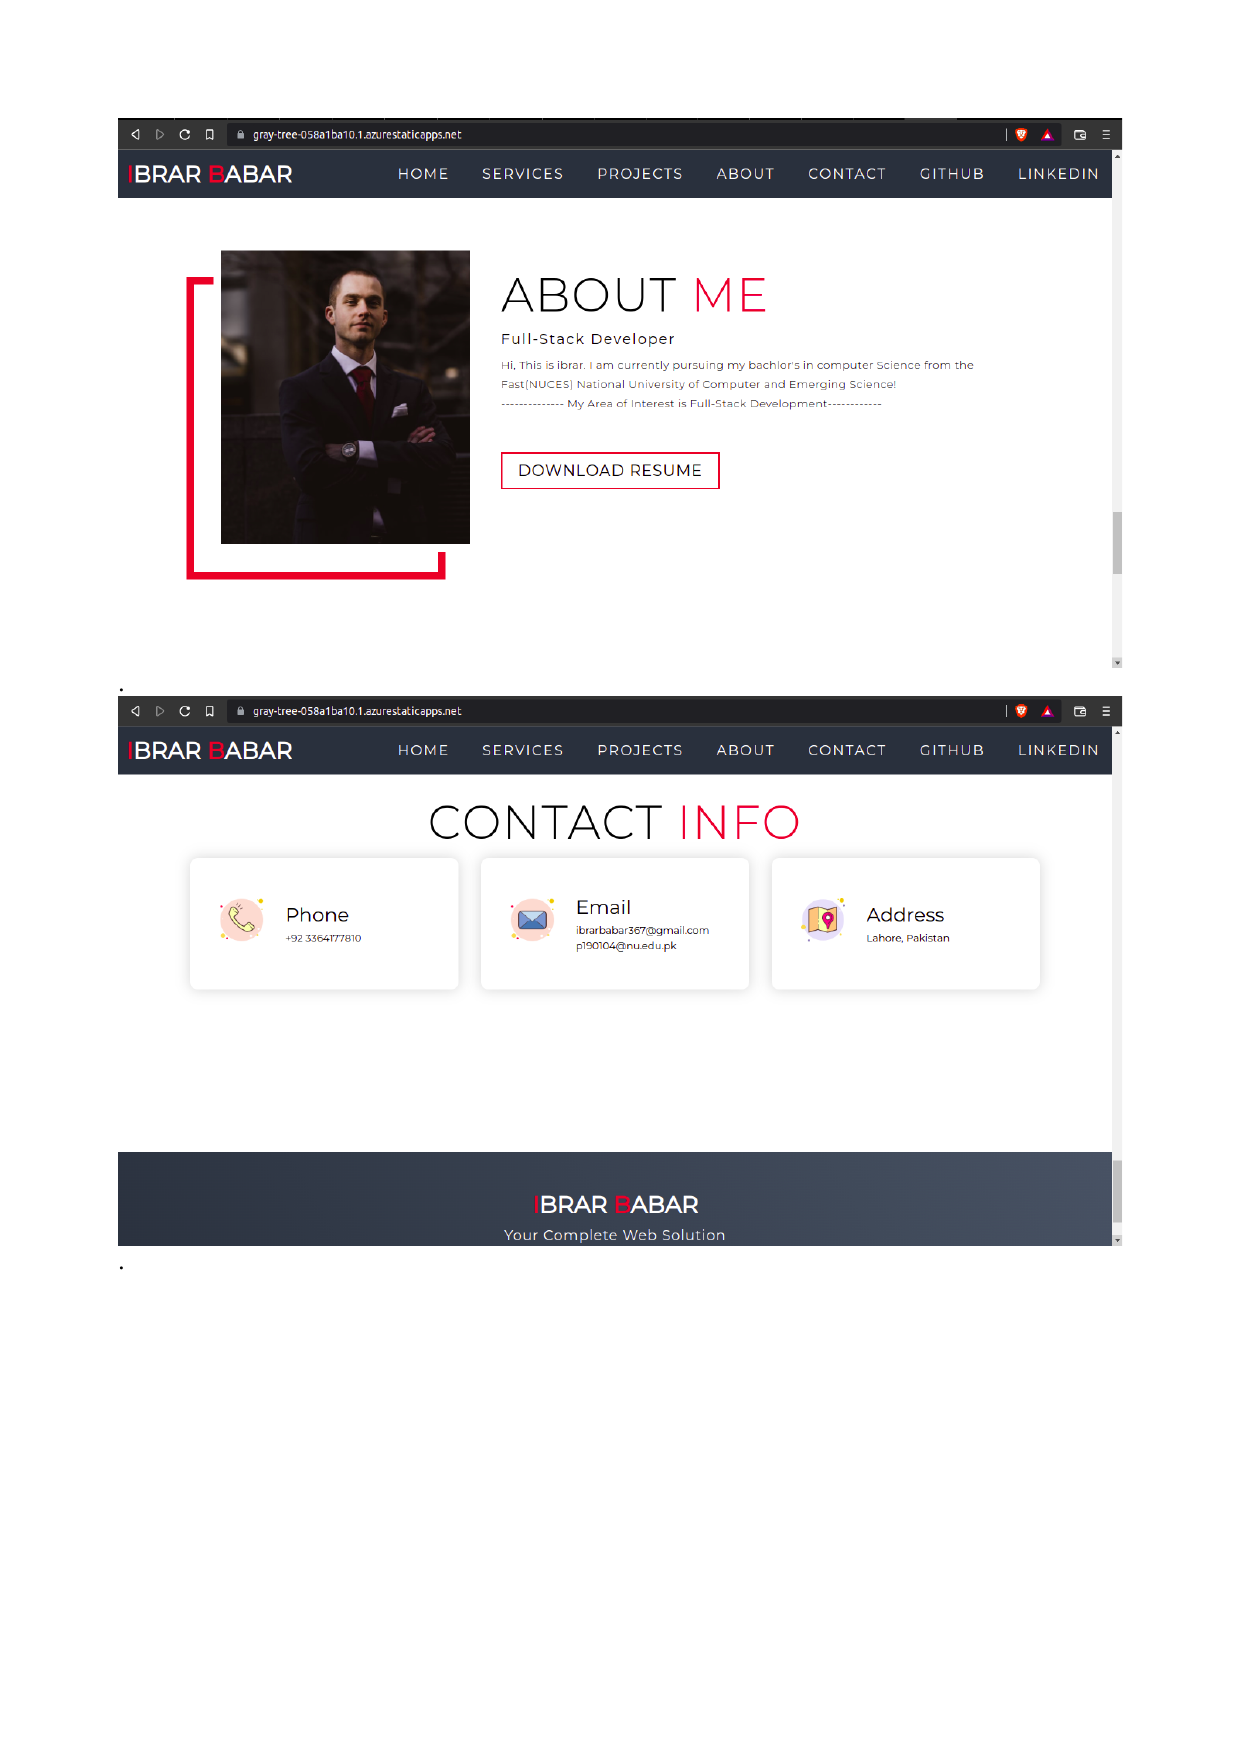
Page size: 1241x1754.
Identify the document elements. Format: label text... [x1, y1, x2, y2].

text . [118, 668, 1122, 696]
text . [118, 1246, 1122, 1274]
picture [118, 696, 1123, 1246]
picture [118, 118, 1123, 668]
